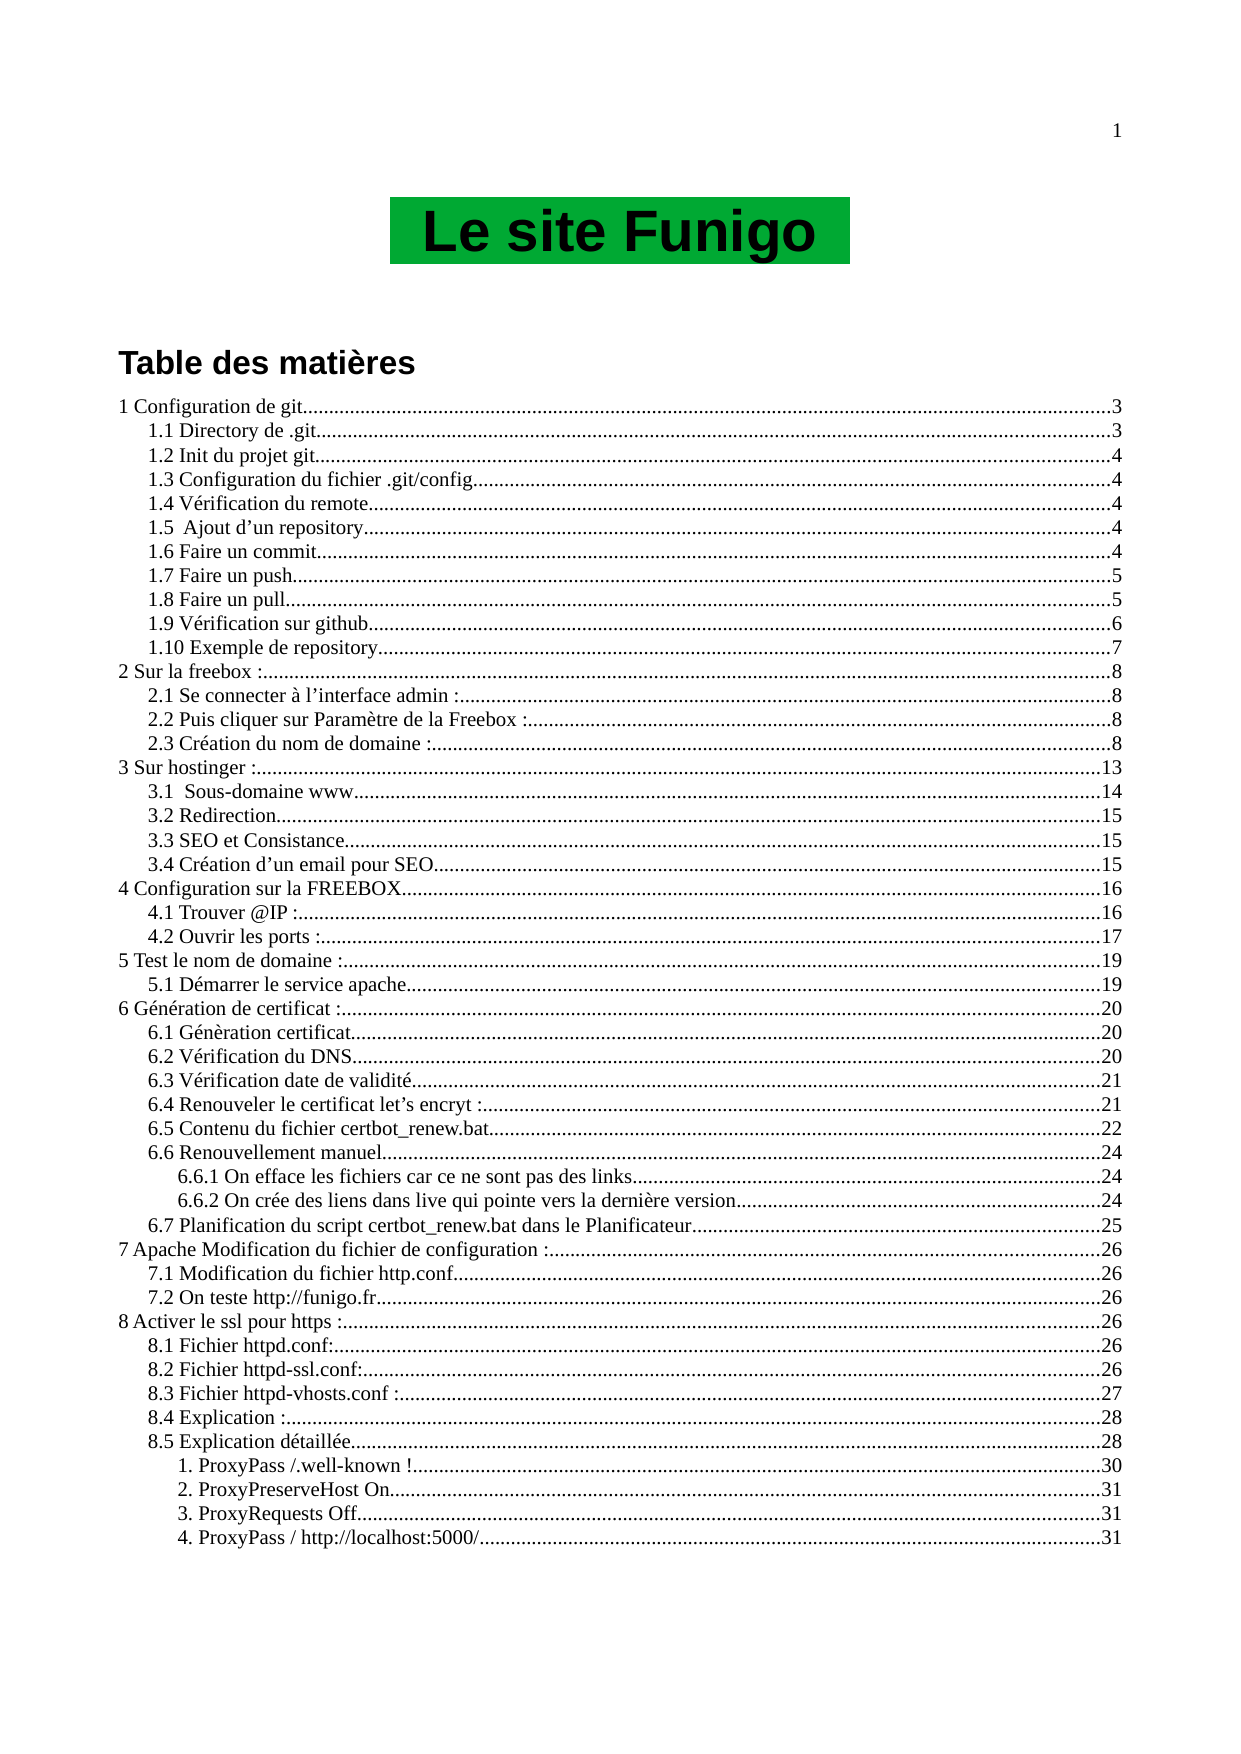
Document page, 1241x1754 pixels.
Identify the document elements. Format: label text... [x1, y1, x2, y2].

text 1.3 Configuration du fichier .git/config 4 [148, 467, 1122, 491]
text 4.1 Trouver @IP : 16 [148, 900, 1122, 924]
text 1.4 Vérification du remote 4 [148, 491, 1122, 515]
text 8.3 Fichier httpd-vhosts.conf : 27 [148, 1381, 1122, 1405]
subtitle Table des matières [118, 343, 1122, 382]
text 1.1 Directory de .git 3 [148, 418, 1122, 442]
text 6.6.2 On crée des liens dans live qui pointe vers la dernière version 24 [177, 1188, 1122, 1212]
text 2.3 Création du nom de domaine : 8 [148, 731, 1122, 755]
text 3.4 Création d’un email pour SEO 15 [148, 852, 1122, 876]
text 3.2 Redirection 15 [148, 803, 1122, 827]
text 1.10 Exemple de repository 7 [148, 635, 1122, 659]
text 8.5 Explication détaillée 28 [148, 1429, 1122, 1453]
text 6.5 Contenu du fichier certbot_renew.bat 22 [148, 1116, 1122, 1140]
text 2.2 Puis cliquer sur Paramètre de la Freebox : 8 [148, 707, 1122, 731]
text 4 Configuration sur la FREEBOX 16 [118, 876, 1122, 900]
text 1.8 Faire un pull 5 [148, 587, 1122, 611]
text 1.6 Faire un commit 4 [148, 539, 1122, 563]
text 3 Sur hostinger : 13 [118, 755, 1122, 779]
text 6.4 Renouveler le certificat let’s encryt : 21 [148, 1092, 1122, 1116]
text 6.1 Génèration certificat 20 [148, 1020, 1122, 1044]
text 6.6 Renouvellement manuel 24 [148, 1140, 1122, 1164]
text 6.6.1 On efface les fichiers car ce ne sont pas des links 24 [177, 1164, 1122, 1188]
text 7.2 On teste http://funigo.fr 26 [148, 1285, 1122, 1309]
text 7.1 Modification du fichier http.conf 26 [148, 1261, 1122, 1285]
text 1.7 Faire un push 5 [148, 563, 1122, 587]
text 4.2 Ouvrir les ports : 17 [148, 924, 1122, 948]
text 8 Activer le ssl pour https : 26 [118, 1309, 1122, 1333]
text 5.1 Démarrer le service apache 19 [148, 972, 1122, 996]
text 6 Génération de certificat : 20 [118, 996, 1122, 1020]
title Le site Funigo [118, 197, 1122, 264]
text 1 Configuration de git 3 [118, 394, 1122, 418]
text 8.2 Fichier httpd-ssl.conf: 26 [148, 1357, 1122, 1381]
text 2 Sur la freebox : 8 [118, 659, 1122, 683]
text 8.4 Explication : 28 [148, 1405, 1122, 1429]
text 1.5 Ajout d’un repository 4 [148, 515, 1122, 539]
text 8.1 Fichier httpd.conf: 26 [148, 1333, 1122, 1357]
text 1. ProxyPass /.well-known ! 30 [177, 1453, 1122, 1477]
text 2.1 Se connecter à l’interface admin : 8 [148, 683, 1122, 707]
text 6.7 Planification du script certbot_renew.bat dans le Planificateur 25 [148, 1212, 1122, 1237]
text 6.3 Vérification date de validité 21 [148, 1068, 1122, 1092]
text 1.9 Vérification sur github 6 [148, 611, 1122, 635]
text 1.2 Init du projet git 4 [148, 442, 1122, 467]
text 5 Test le nom de domaine : 19 [118, 948, 1122, 972]
text 3.3 SEO et Consistance 15 [148, 827, 1122, 852]
text 2. ProxyPreserveHost On 31 [177, 1477, 1122, 1501]
text 6.2 Vérification du DNS 20 [148, 1044, 1122, 1068]
text 7 Apache Modification du fichier de configuration : 26 [118, 1237, 1122, 1261]
text 4. ProxyPass / http://localhost:5000/ 31 [177, 1525, 1122, 1549]
text 3.1 Sous-domaine www 14 [148, 779, 1122, 803]
text 3. ProxyRequests Off 31 [177, 1501, 1122, 1525]
